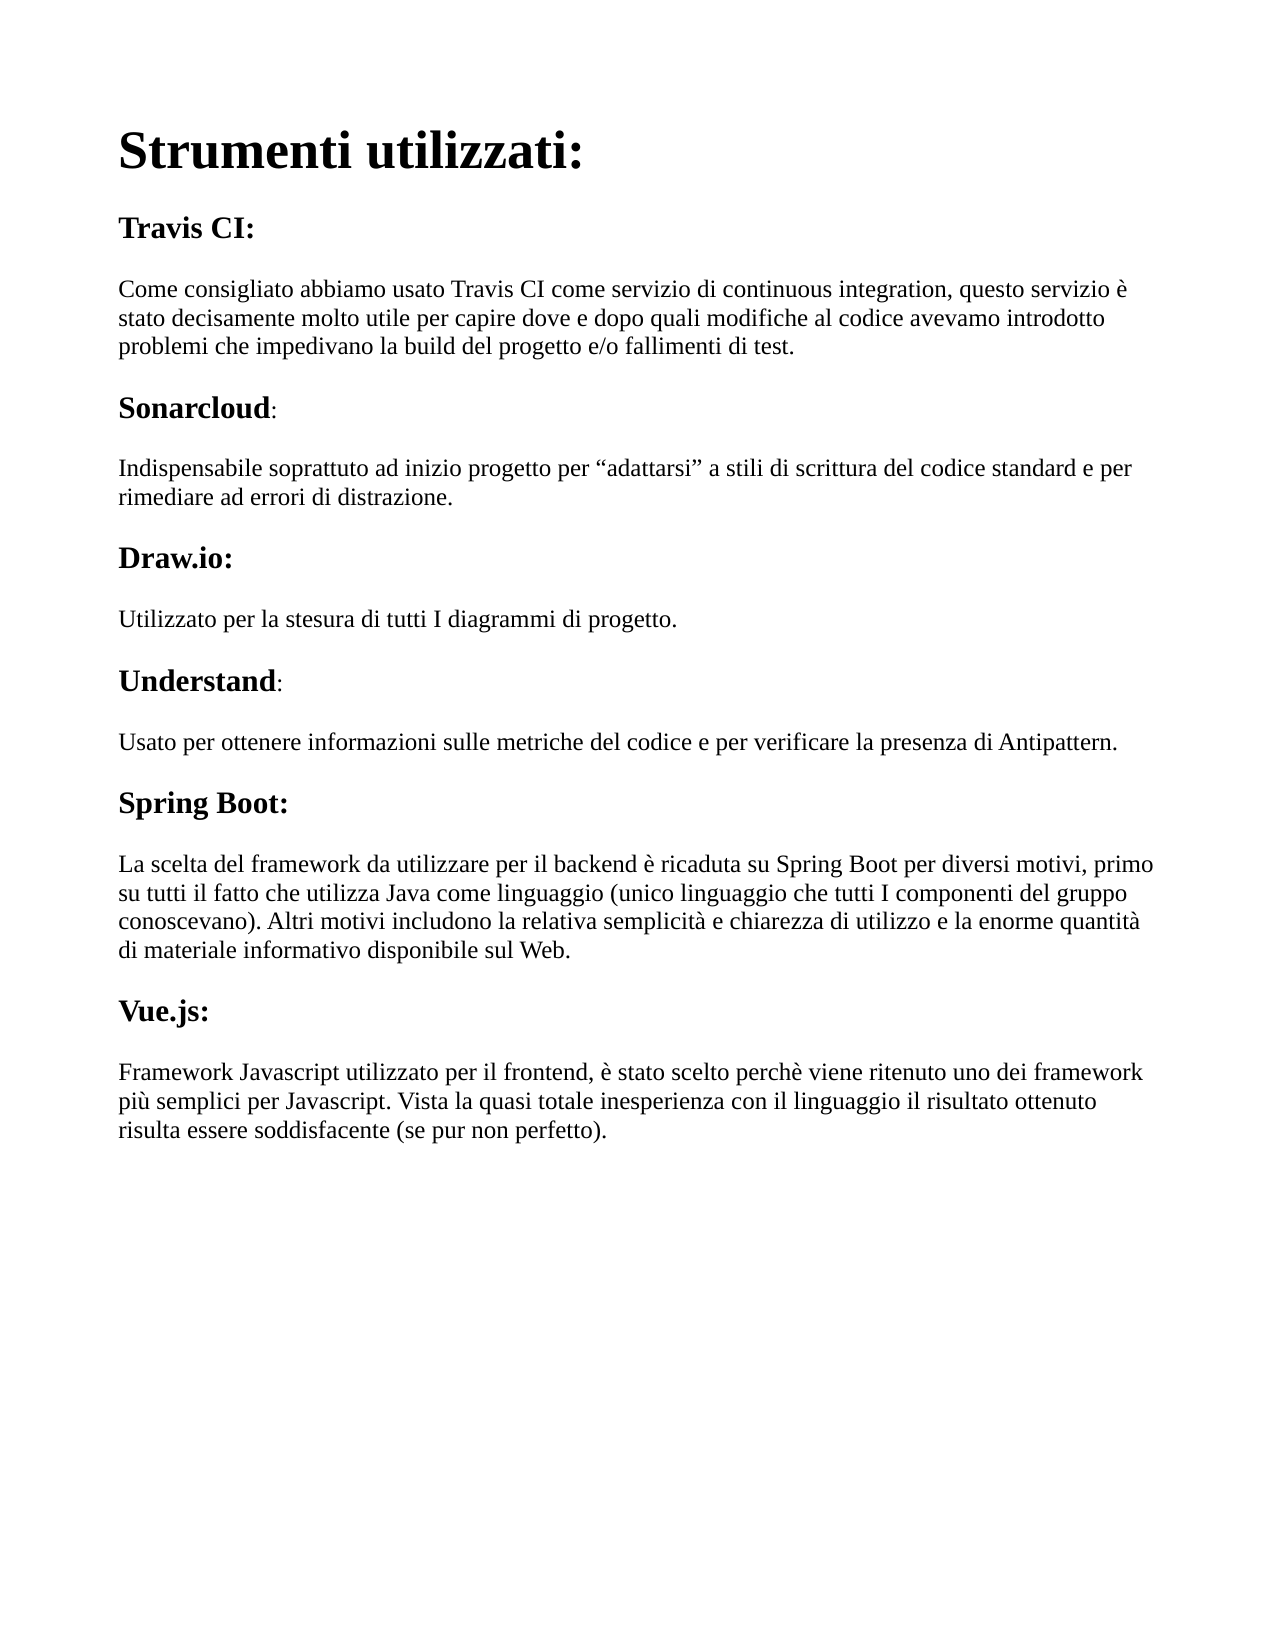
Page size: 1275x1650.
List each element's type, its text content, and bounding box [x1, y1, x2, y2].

text Sonarcloud: [118, 389, 1157, 425]
text Understand: [118, 662, 1157, 698]
text Travis CI: [118, 209, 1157, 245]
text Vue.js: [118, 993, 1157, 1028]
text Draw.io: [118, 540, 1157, 576]
text Come consigliato abbiamo usato Travis CI come servizio di continuous integration, questo servizio è stato decisamente molto utile per capire dove e dopo quali modifiche al codice avevamo introdotto problemi che impedivano la build del progetto e/o fallimenti di test. [118, 274, 1157, 360]
text Indispensabile soprattuto ad inizio progetto per “adattarsi” a stili di scrittura del codice standard e per rimediare ad errori di distrazione. [118, 453, 1157, 511]
text La scelta del framework da utilizzare per il backend è ricaduta su Spring Boot per diversi motivi, primo su tutti il fatto che utilizza Java come linguaggio (unico linguaggio che tutti I componenti del gruppo conoscevano). Altri motivi includono la relativa semplicità e chiarezza di utilizzo e la enorme quantità di materiale informativo disponibile sul Web. [118, 849, 1157, 964]
text Utilizzato per la stesura di tutti I diagrammi di progetto. [118, 604, 1157, 633]
text Usato per ottenere informazioni sulle metriche del codice e per verificare la presenza di Antipattern. [118, 727, 1157, 755]
text Strumenti utilizzati: [118, 118, 1157, 180]
text Spring Boot: [118, 784, 1157, 820]
text Framework Javascript utilizzato per il frontend, è stato scelto perchè viene ritenuto uno dei framework più semplici per Javascript. Vista la quasi totale inesperienza con il linguaggio il risultato ottenuto risulta essere soddisfacente (se pur non perfetto). [118, 1057, 1157, 1143]
